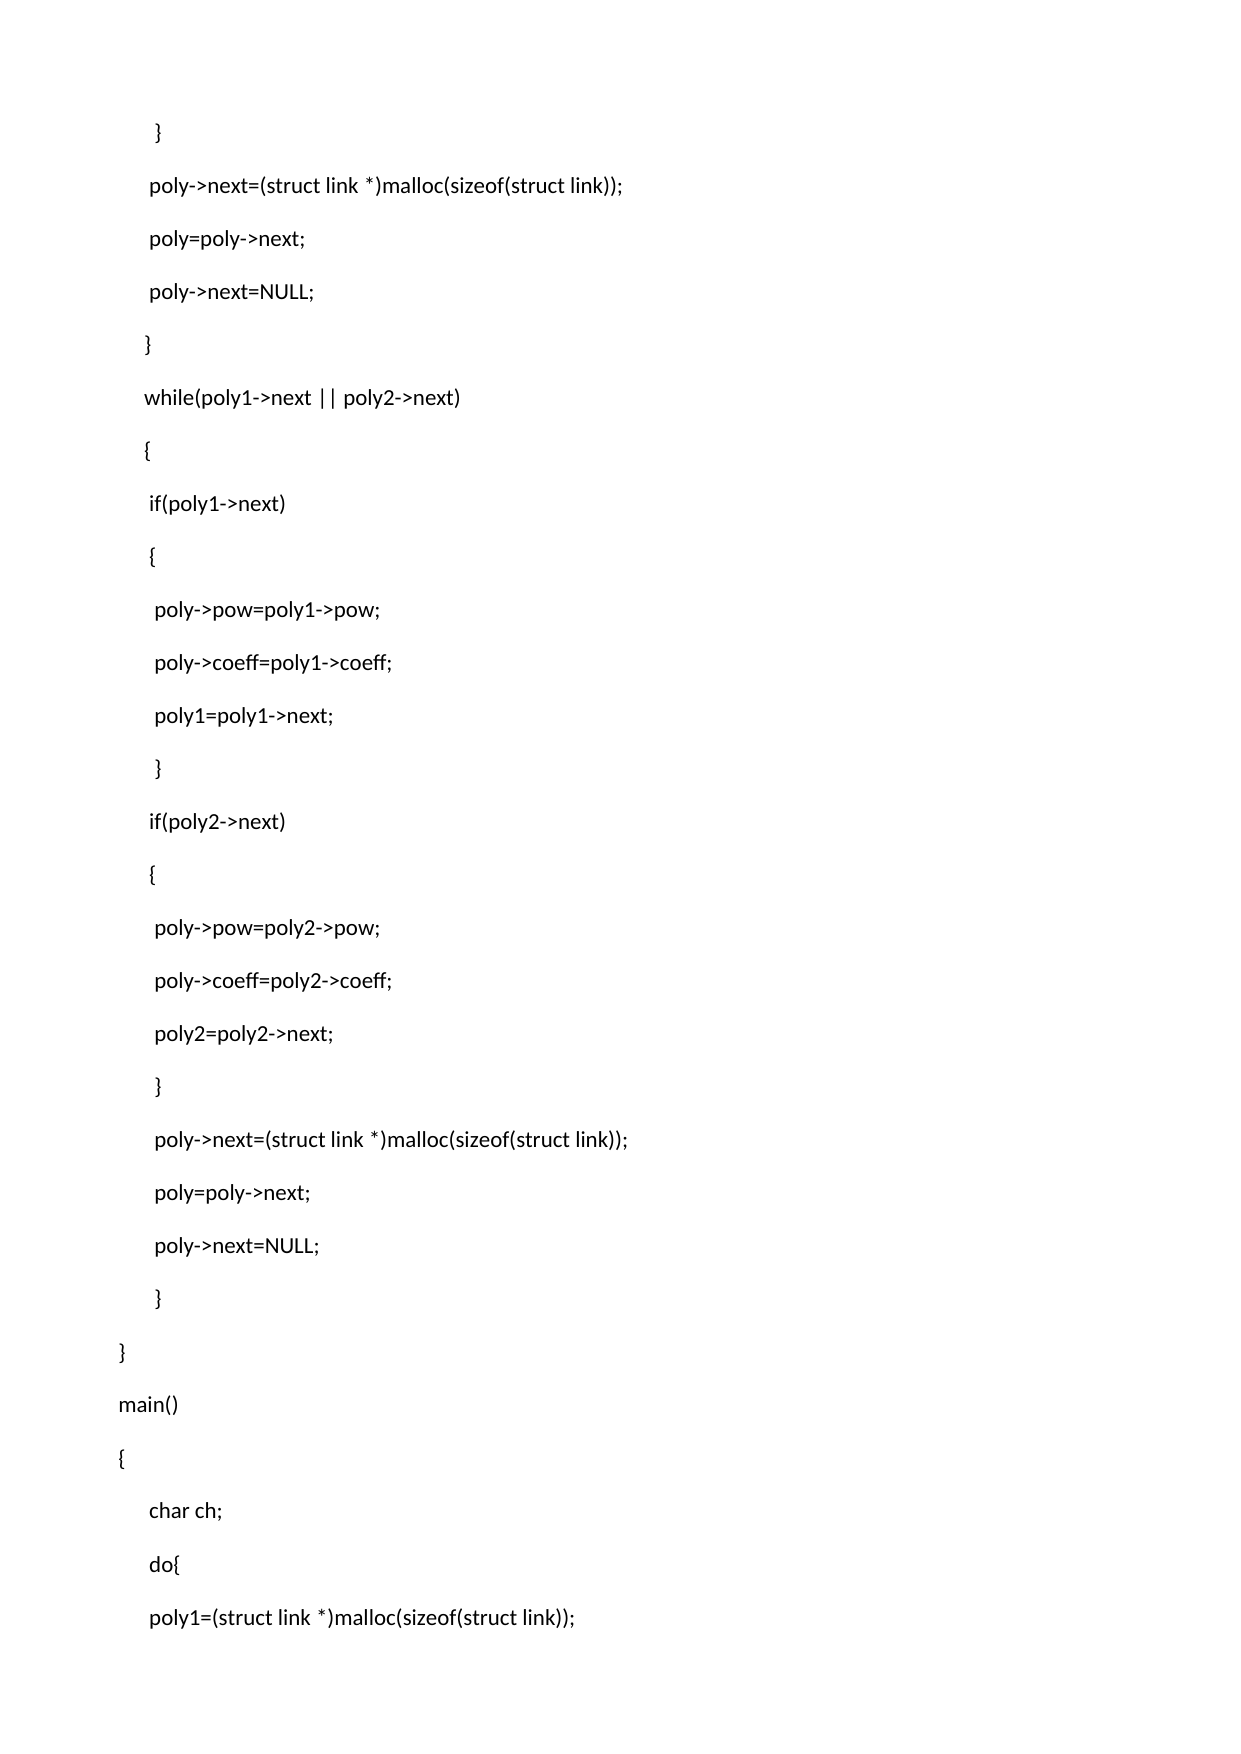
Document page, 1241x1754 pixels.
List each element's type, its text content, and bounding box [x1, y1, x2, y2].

text poly->next=(struct link *)malloc(sizeof(struct link)); [118, 171, 1122, 199]
text main() [118, 1391, 1122, 1419]
text poly2=poly2->next; [118, 1019, 1122, 1047]
text poly->next=NULL; [118, 1232, 1122, 1259]
text } [118, 1284, 1122, 1313]
text while(poly1->next || poly2->next) [118, 383, 1122, 411]
text { [118, 860, 1122, 888]
text poly->pow=poly2->pow; [118, 913, 1122, 941]
text } [118, 1338, 1122, 1366]
text } [118, 118, 1122, 146]
text poly=poly->next; [118, 224, 1122, 252]
text } [118, 754, 1122, 782]
text do{ [118, 1550, 1122, 1578]
text } [118, 330, 1122, 358]
text poly1=poly1->next; [118, 701, 1122, 729]
text { [118, 1444, 1122, 1472]
text if(poly1->next) [118, 489, 1122, 517]
text } [118, 1072, 1122, 1101]
text poly1=(struct link *)malloc(sizeof(struct link)); [118, 1603, 1122, 1631]
text { [118, 542, 1122, 570]
text poly->next=NULL; [118, 277, 1122, 305]
text char ch; [118, 1497, 1122, 1525]
text if(poly2->next) [118, 807, 1122, 835]
text poly->next=(struct link *)malloc(sizeof(struct link)); [118, 1126, 1122, 1153]
text poly->coeff=poly2->coeff; [118, 966, 1122, 994]
text { [118, 436, 1122, 464]
text poly->coeff=poly1->coeff; [118, 648, 1122, 676]
text poly->pow=poly1->pow; [118, 595, 1122, 623]
text poly=poly->next; [118, 1178, 1122, 1207]
